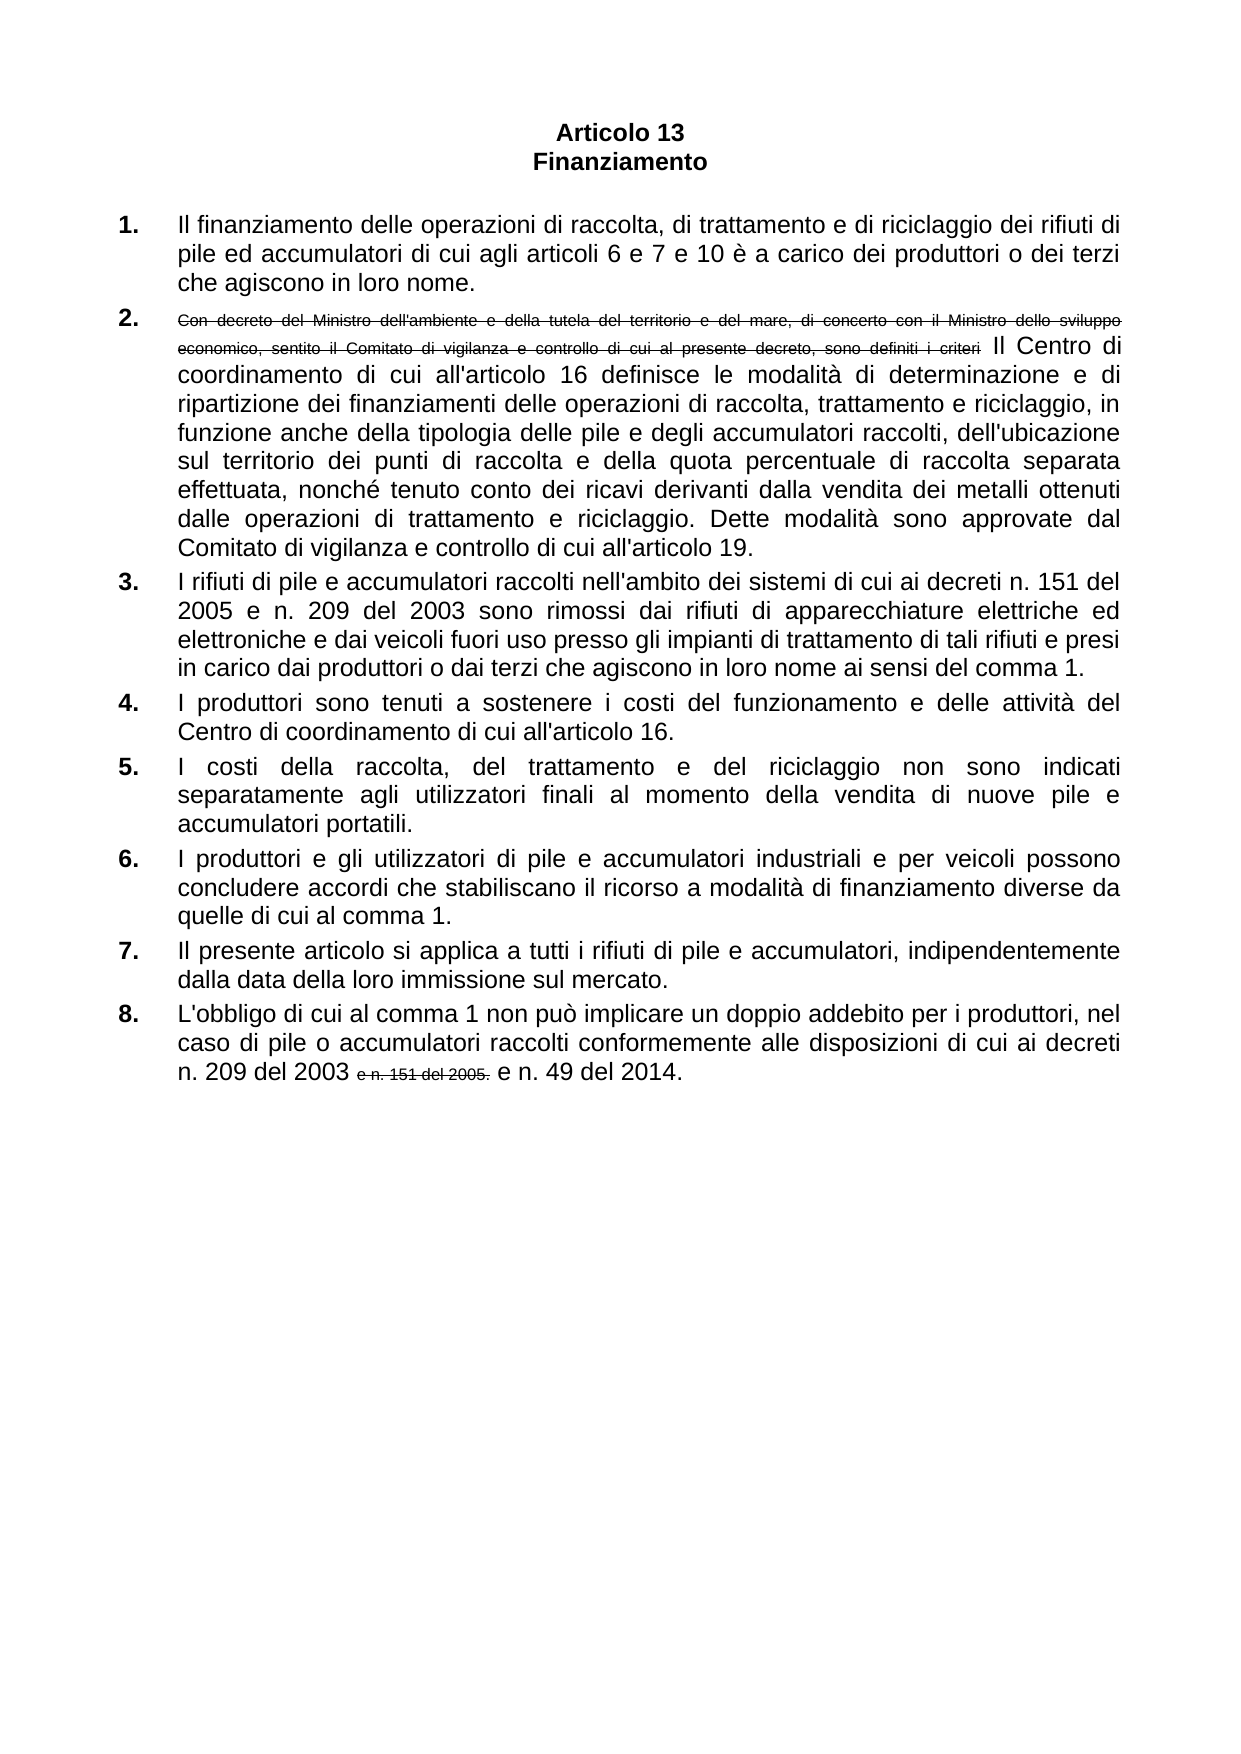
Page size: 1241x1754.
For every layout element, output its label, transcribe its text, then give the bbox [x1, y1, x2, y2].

text 4. I produttori sono tenuti a sostenere i costi del funzionamento e delle attività del Centro di coordinamento di cui all'articolo 16. [118, 688, 1122, 746]
subtitle Articolo 13 Finanziamento [118, 118, 1122, 176]
text 1. Il finanziamento delle operazioni di raccolta, di trattamento e di riciclaggio dei rifiuti di pile ed accumulatori di cui agli articoli 6 e 7 e 10 è a carico dei produttori o dei terzi che agiscono in loro nome. [118, 210, 1122, 297]
text 7. Il presente articolo si applica a tutti i rifiuti di pile e accumulatori, indipendentemente dalla data della loro immissione sul mercato. [118, 936, 1122, 993]
text 3. I rifiuti di pile e accumulatori raccolti nell'ambito dei sistemi di cui ai decreti n. 151 del 2005 e n. 209 del 2003 sono rimossi dai rifiuti di apparecchiature elettriche ed elettroniche e dai veicoli fuori uso presso gli impianti di trattamento di tali rifiuti e presi in carico dai produttori o dai terzi che agiscono in loro nome ai sensi del comma 1. [118, 567, 1122, 682]
text 2. Con decreto del Ministro dell'ambiente e della tutela del territorio e del mare, di concerto con il Ministro dello sviluppo economico, sentito il Comitato di vigilanza e controllo di cui al presente decreto, sono definiti i criteri Il Centro di coordinamento di cui all'articolo 16 definisce le modalità di determinazione e di ripartizione dei finanziamenti delle operazioni di raccolta, trattamento e riciclaggio, in funzione anche della tipologia delle pile e degli accumulatori raccolti, dell'ubicazione sul territorio dei punti di raccolta e della quota percentuale di raccolta separata effettuata, nonché tenuto conto dei ricavi derivanti dalla vendita dei metalli ottenuti dalle operazioni di trattamento e riciclaggio. Dette modalità sono approvate dal Comitato di vigilanza e controllo di cui all'articolo 19. [118, 302, 1122, 561]
text 5. I costi della raccolta, del trattamento e del riciclaggio non sono indicati separatamente agli utilizzatori finali al momento della vendita di nuove pile e accumulatori portatili. [118, 752, 1122, 838]
text 8. L'obbligo di cui al comma 1 non può implicare un doppio addebito per i produttori, nel caso di pile o accumulatori raccolti conformemente alle disposizioni di cui ai decreti n. 209 del 2003 e n. 151 del 2005. e n. 49 del 2014. [118, 999, 1122, 1086]
text 6. I produttori e gli utilizzatori di pile e accumulatori industriali e per veicoli possono concludere accordi che stabiliscano il ricorso a modalità di finanziamento diverse da quelle di cui al comma 1. [118, 844, 1122, 930]
